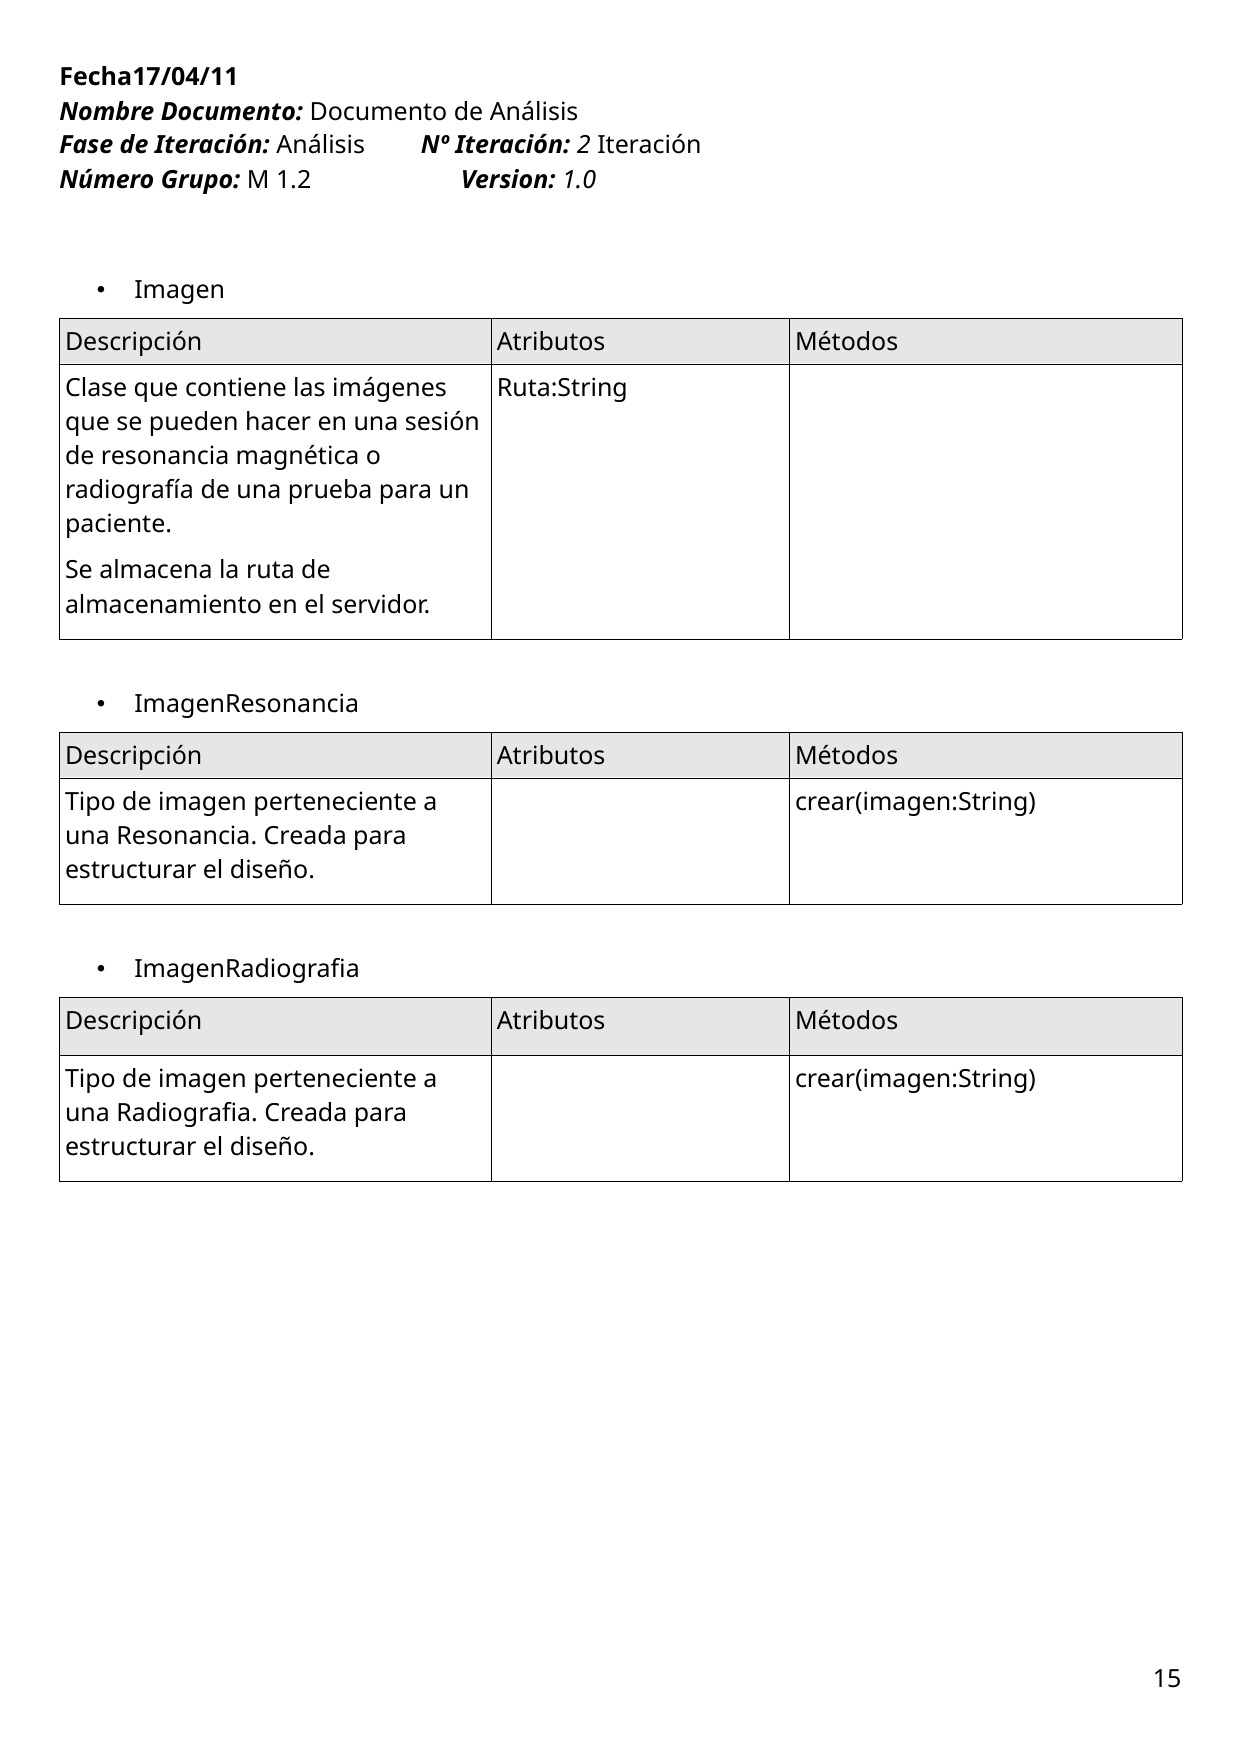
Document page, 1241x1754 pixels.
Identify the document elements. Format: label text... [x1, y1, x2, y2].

table_cell [492, 1056, 789, 1181]
table_header Descripción [60, 733, 491, 777]
table_header Atributos [492, 319, 789, 363]
table_header Descripción [60, 998, 491, 1055]
table_cell Ruta:String [492, 365, 789, 638]
table_cell [492, 779, 789, 904]
table_header Descripción [60, 319, 491, 363]
table_cell Clase que contiene las imágenes que se pueden hacer en una sesión de resonancia magnética o radiografía de una prueba para un paciente. Se almacena la ruta de almacenamiento en el servidor. [60, 365, 491, 638]
list ImagenRadiografia [97, 950, 1181, 984]
table_cell Tipo de imagen perteneciente a una Resonancia. Creada para estructurar el diseño. [60, 779, 491, 904]
table_header Métodos [790, 733, 1182, 777]
table_header Atributos [492, 998, 789, 1055]
table_cell Tipo de imagen perteneciente a una Radiografia. Creada para estructurar el diseño. [60, 1056, 491, 1181]
table_cell crear(imagen:String) [790, 779, 1182, 904]
table_cell crear(imagen:String) [790, 1056, 1182, 1181]
table_cell [790, 365, 1182, 638]
table_header Métodos [790, 998, 1182, 1055]
list Imagen [97, 271, 1181, 305]
list ImagenResonancia [97, 685, 1181, 719]
table_header Métodos [790, 319, 1182, 363]
table_header Atributos [492, 733, 789, 777]
